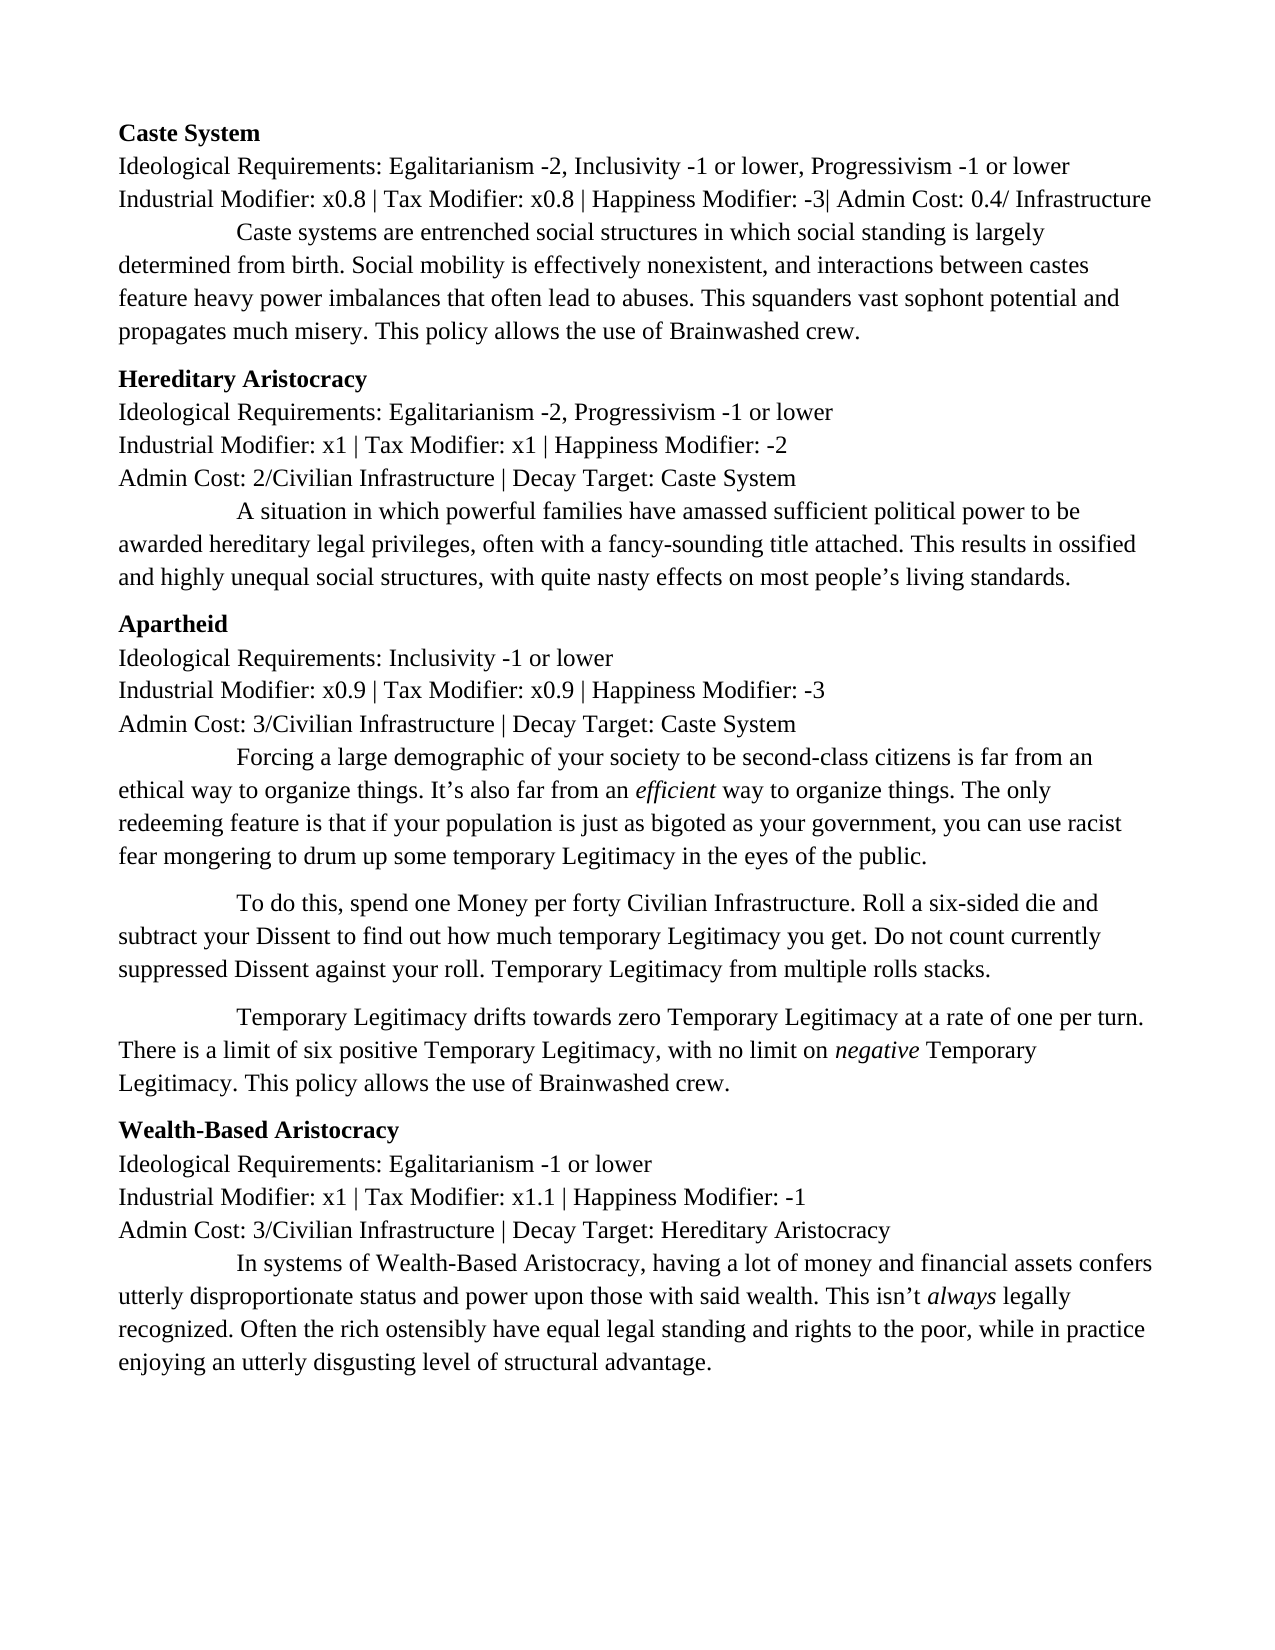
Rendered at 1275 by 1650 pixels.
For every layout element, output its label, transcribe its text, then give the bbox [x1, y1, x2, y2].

text Hereditary Aristocracy Ideological Requirements: Egalitarianism -2, Progressivism -1 or lower Industrial Modifier: x1 | Tax Modifier: x1 | Happiness Modifier: -2 Admin Cost: 2/Civilian Infrastructure | Decay Target: Caste System A situation in which powerful families have amassed sufficient political power to be awarded hereditary legal privileges, often with a fancy-sounding title attached. This results in ossified and highly unequal social structures, with quite nasty effects on most people’s living standards. [118, 364, 1157, 591]
text Apartheid Ideological Requirements: Inclusivity -1 or lower Industrial Modifier: x0.9 | Tax Modifier: x0.9 | Happiness Modifier: -3 Admin Cost: 3/Civilian Infrastructure | Decay Target: Caste System Forcing a large demographic of your society to be second-class citizens is far from an ethical way to organize things. It’s also far from an efficient way to organize things. The only redeeming feature is that if your population is just as bigoted as your government, you can use racist fear mongering to drum up some temporary Legitimacy in the eyes of the public. [118, 609, 1157, 869]
text Caste System Ideological Requirements: Egalitarianism -2, Inclusivity -1 or lower, Progressivism -1 or lower Industrial Modifier: x0.8 | Tax Modifier: x0.8 | Happiness Modifier: -3| Admin Cost: 0.4/ Infrastructure Caste systems are entrenched social structures in which social standing is largely determined from birth. Social mobility is effectively nonexistent, and interactions between castes feature heavy power imbalances that often lead to abuses. This squanders vast sophont potential and propagates much misery. This policy allows the use of Brainwashed crew. [118, 118, 1157, 345]
text Temporary Legitimacy drifts towards zero Temporary Legitimacy at a rate of one per turn. There is a limit of six positive Temporary Legitimacy, with no limit on negative Temporary Legitimacy. This policy allows the use of Brainwashed crew. [118, 1002, 1157, 1097]
text To do this, spend one Money per forty Civilian Infrastructure. Roll a six-sided die and subtract your Dissent to find out how much temporary Legitimacy you get. Do not count currently suppressed Dissent against your roll. Temporary Legitimacy from multiple rolls stacks. [118, 888, 1157, 983]
text Wealth-Based Aristocracy Ideological Requirements: Egalitarianism -1 or lower Industrial Modifier: x1 | Tax Modifier: x1.1 | Happiness Modifier: -1 Admin Cost: 3/Civilian Infrastructure | Decay Target: Hereditary Aristocracy In systems of Wealth-Based Aristocracy, having a lot of money and financial assets confers utterly disproportionate status and power upon those with said wealth. This isn’t always legally recognized. Often the rich ostensibly have equal legal standing and rights to the poor, while in practice enjoying an utterly disgusting level of structural advantage. [118, 1116, 1157, 1376]
